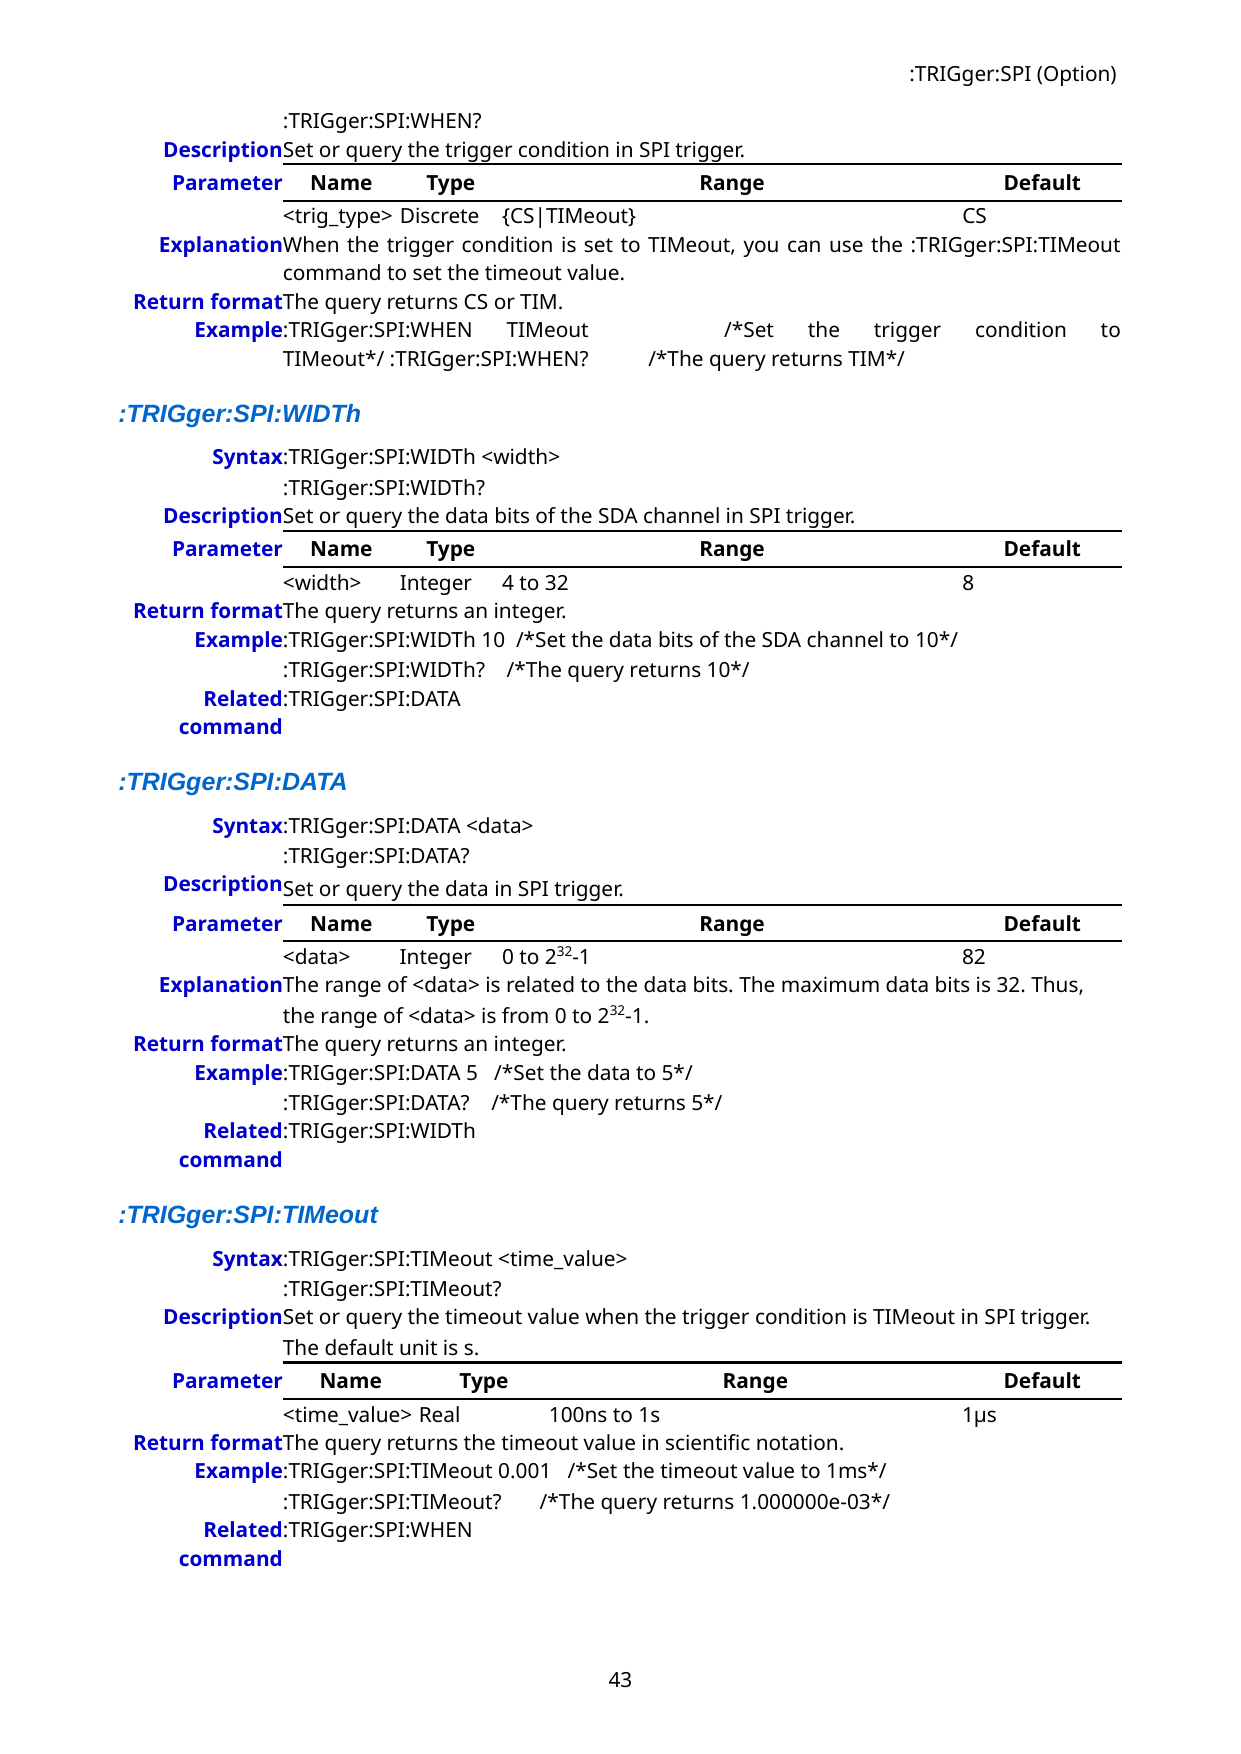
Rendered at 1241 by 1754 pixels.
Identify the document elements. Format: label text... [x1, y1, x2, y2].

table_cell The query returns an integer. [283, 596, 1122, 625]
table_cell Set or query the trigger condition in SPI trigger. [283, 135, 1122, 163]
table_cell Return format [118, 596, 283, 625]
table_cell Set or query the timeout value when the trigger condition is TIMeout in SPI trigger. The default unit is s. [283, 1303, 1122, 1361]
table_cell Default [962, 1364, 1122, 1398]
table_cell Return format [118, 287, 283, 315]
table_cell Return format [118, 1428, 283, 1457]
table_cell Example [118, 625, 283, 684]
table_cell Real [419, 1400, 549, 1428]
table_header :TRIGger:SPI:WHEN <trig_type> :TRIGger:SPI:WHEN? [283, 106, 1122, 135]
table_header :TRIGger:SPI:WIDTh <width> :TRIGger:SPI:WIDTh? [283, 442, 1122, 501]
table_cell Set or query the data in SPI trigger. [283, 870, 1122, 904]
table_cell Parameter [118, 530, 283, 566]
table_cell :TRIGger:SPI:WIDTh [283, 1117, 1122, 1173]
table_cell 82 [962, 942, 1122, 971]
table_cell Range [502, 906, 962, 940]
subtitle :TRIGger:SPI:TIMeout [118, 1200, 1122, 1229]
table_cell 100ns to 1s [549, 1400, 962, 1428]
table_header Syntax [118, 811, 283, 869]
table_cell Example [118, 1058, 283, 1117]
table_cell <trig_type> [283, 202, 399, 230]
table_cell :TRIGger:SPI:DATA 5 /*Set the data to 5*/ :TRIGger:SPI:DATA? /*The query returns 5*/ [283, 1058, 1122, 1117]
table_header :TRIGger:SPI:TIMeout <time_value> :TRIGger:SPI:TIMeout? [283, 1244, 1122, 1302]
table_cell Name [283, 1364, 418, 1398]
table_cell Type [399, 906, 502, 940]
table_cell Range [549, 1364, 962, 1398]
table_cell [118, 200, 283, 230]
table_cell Explanation [118, 230, 283, 287]
table_cell Related command [118, 684, 283, 741]
table_cell The query returns CS or TIM. [283, 287, 1122, 315]
table_cell 4 to 32 [502, 568, 962, 596]
table_cell 8 [962, 568, 1122, 596]
table_header Syntax [118, 106, 283, 135]
subtitle :TRIGger:SPI:DATA [118, 767, 1122, 796]
table_cell <data> [283, 942, 399, 971]
table_cell Default [962, 165, 1122, 199]
table_cell Return format [118, 1029, 283, 1058]
table_cell Type [399, 532, 502, 566]
table_cell Related command [118, 1117, 283, 1173]
table_cell 0 to 232-1 [502, 942, 962, 971]
table_cell :TRIGger:SPI:WHEN TIMeout /*Set the trigger condition to TIMeout*/ :TRIGger:SPI:WHEN? /*The query returns TIM*/ [283, 315, 1122, 372]
table_cell The range of <data> is related to the data bits. The maximum data bits is 32. Thus, the range of <data> is from 0 to 232-1. [283, 971, 1122, 1029]
table_cell Description [118, 870, 283, 904]
table_cell The query returns the timeout value in scientific notation. [283, 1428, 1122, 1457]
table_cell Parameter [118, 163, 283, 199]
table_cell Parameter [118, 1361, 283, 1398]
table_header Syntax [118, 442, 283, 501]
table_cell Description [118, 501, 283, 529]
table_cell Integer [399, 568, 502, 596]
table_cell Name [283, 165, 399, 199]
table_cell Parameter [118, 904, 283, 940]
table_cell :TRIGger:SPI:DATA [283, 684, 1122, 741]
table_cell Description [118, 1303, 283, 1361]
table_cell Default [962, 532, 1122, 566]
table_cell [118, 1398, 283, 1428]
table_cell Explanation [118, 971, 283, 1029]
table_cell :TRIGger:SPI:TIMeout 0.001 /*Set the timeout value to 1ms*/ :TRIGger:SPI:TIMeout? /*The query returns 1.000000e-03*/ [283, 1457, 1122, 1516]
table_cell <width> [283, 568, 399, 596]
table_cell Name [283, 532, 399, 566]
table_cell :TRIGger:SPI:WHEN [283, 1516, 1122, 1572]
table_header :TRIGger:SPI:DATA <data> :TRIGger:SPI:DATA? [283, 811, 1122, 869]
table_cell Type [399, 165, 502, 199]
table_cell CS [962, 202, 1122, 230]
table_cell Set or query the data bits of the SDA channel in SPI trigger. [283, 501, 1122, 529]
table_cell Discrete [399, 202, 502, 230]
subtitle :TRIGger:SPI:WIDTh [118, 399, 1122, 427]
table_cell Related command [118, 1516, 283, 1572]
table_cell Range [502, 532, 962, 566]
table_cell Type [419, 1364, 549, 1398]
table_cell When the trigger condition is set to TIMeout, you can use the :TRIGger:SPI:TIMeout command to set the timeout value. [283, 230, 1122, 287]
table_cell :TRIGger:SPI:WIDTh 10 /*Set the data bits of the SDA channel to 10*/ :TRIGger:SPI:WIDTh? /*The query returns 10*/ [283, 625, 1122, 684]
table_header Syntax [118, 1244, 283, 1302]
table_cell [118, 940, 283, 971]
table_cell Default [962, 906, 1122, 940]
table_cell Range [502, 165, 962, 199]
table_cell Description [118, 135, 283, 163]
table_cell [118, 566, 283, 596]
table_cell The query returns an integer. [283, 1029, 1122, 1058]
table_cell Example [118, 315, 283, 372]
table_cell <time_value> [283, 1400, 418, 1428]
table_cell {CS|TIMeout} [502, 202, 962, 230]
table_cell Name [283, 906, 399, 940]
table_cell Example [118, 1457, 283, 1516]
table_cell 1μs [962, 1400, 1122, 1428]
table_cell Integer [399, 942, 502, 971]
